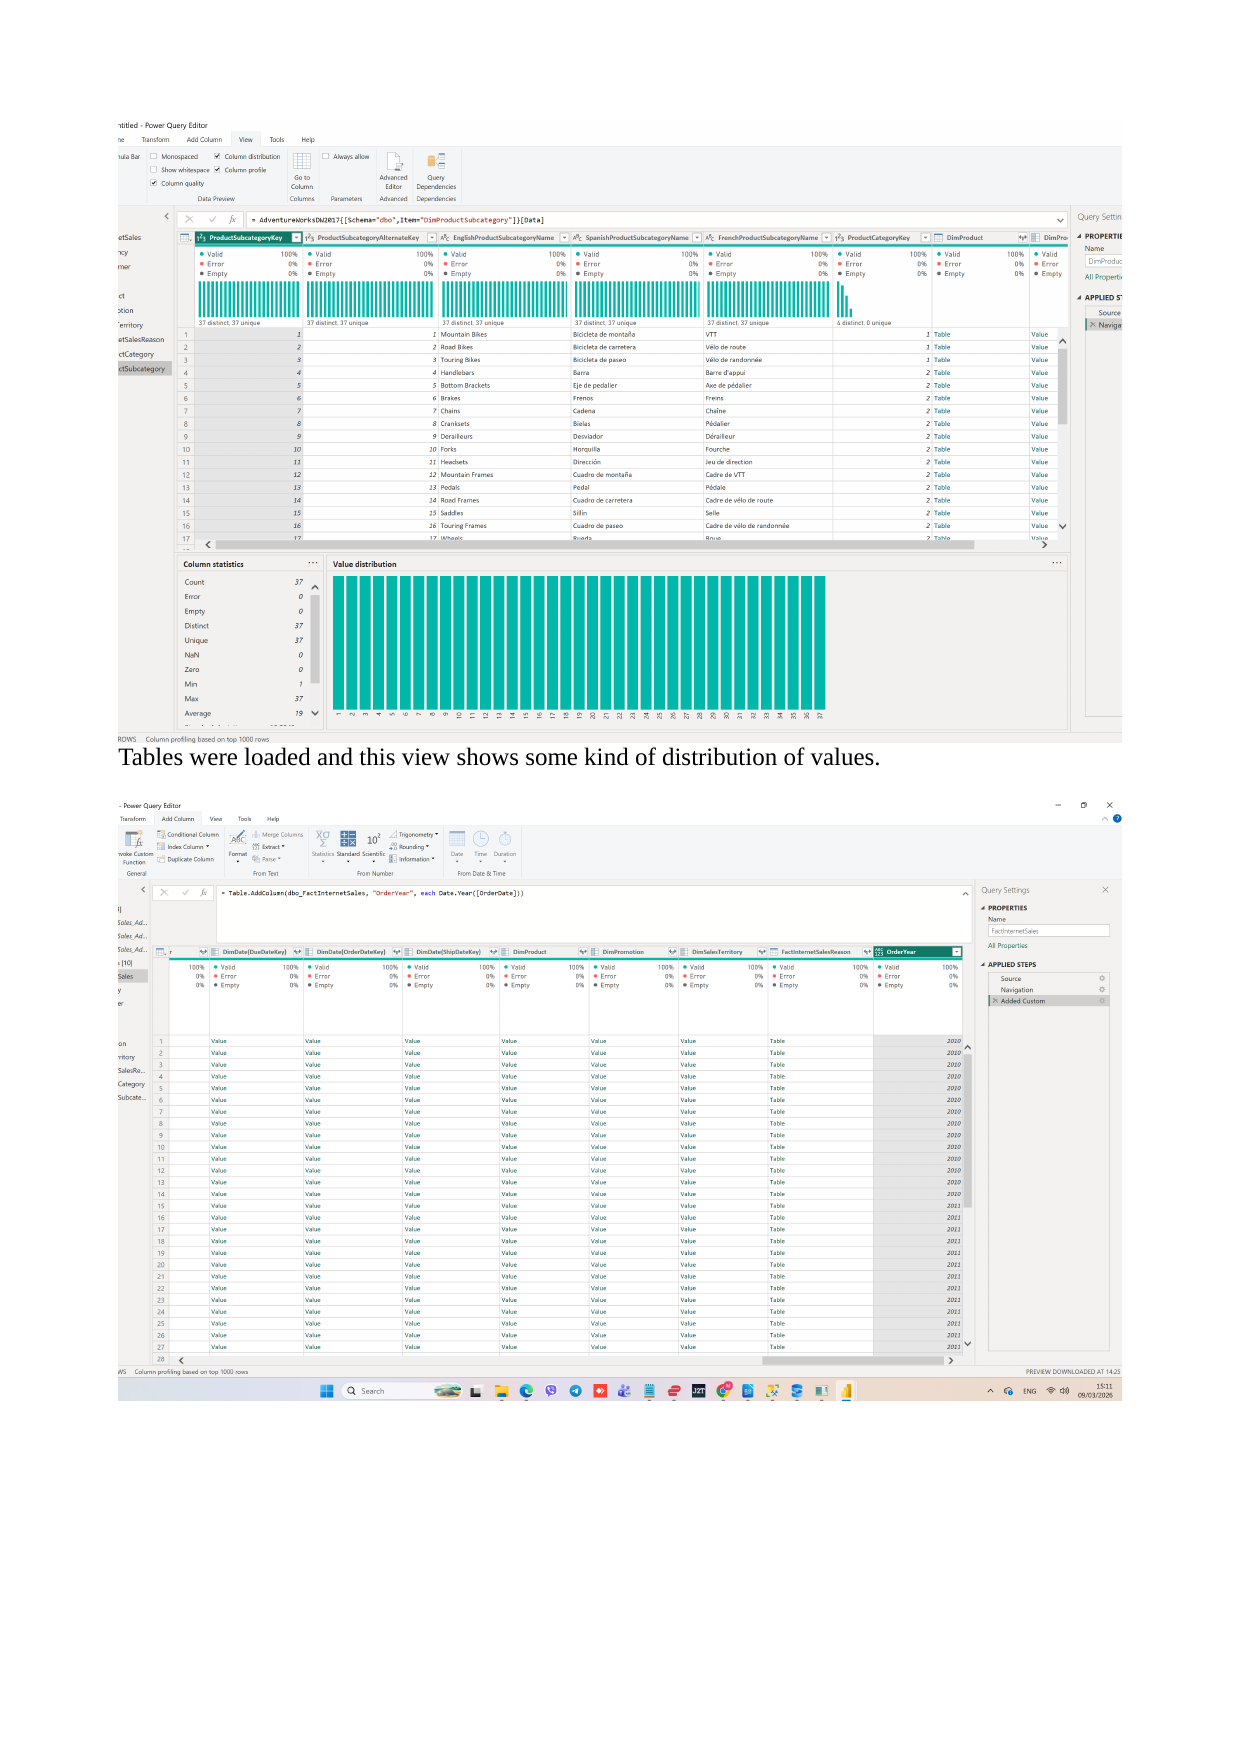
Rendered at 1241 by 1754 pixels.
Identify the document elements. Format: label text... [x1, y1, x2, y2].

text Tables were loaded and this view shows some kind of distribution of values. [118, 743, 1122, 771]
picture [118, 800, 1123, 1401]
picture [118, 118, 1123, 743]
